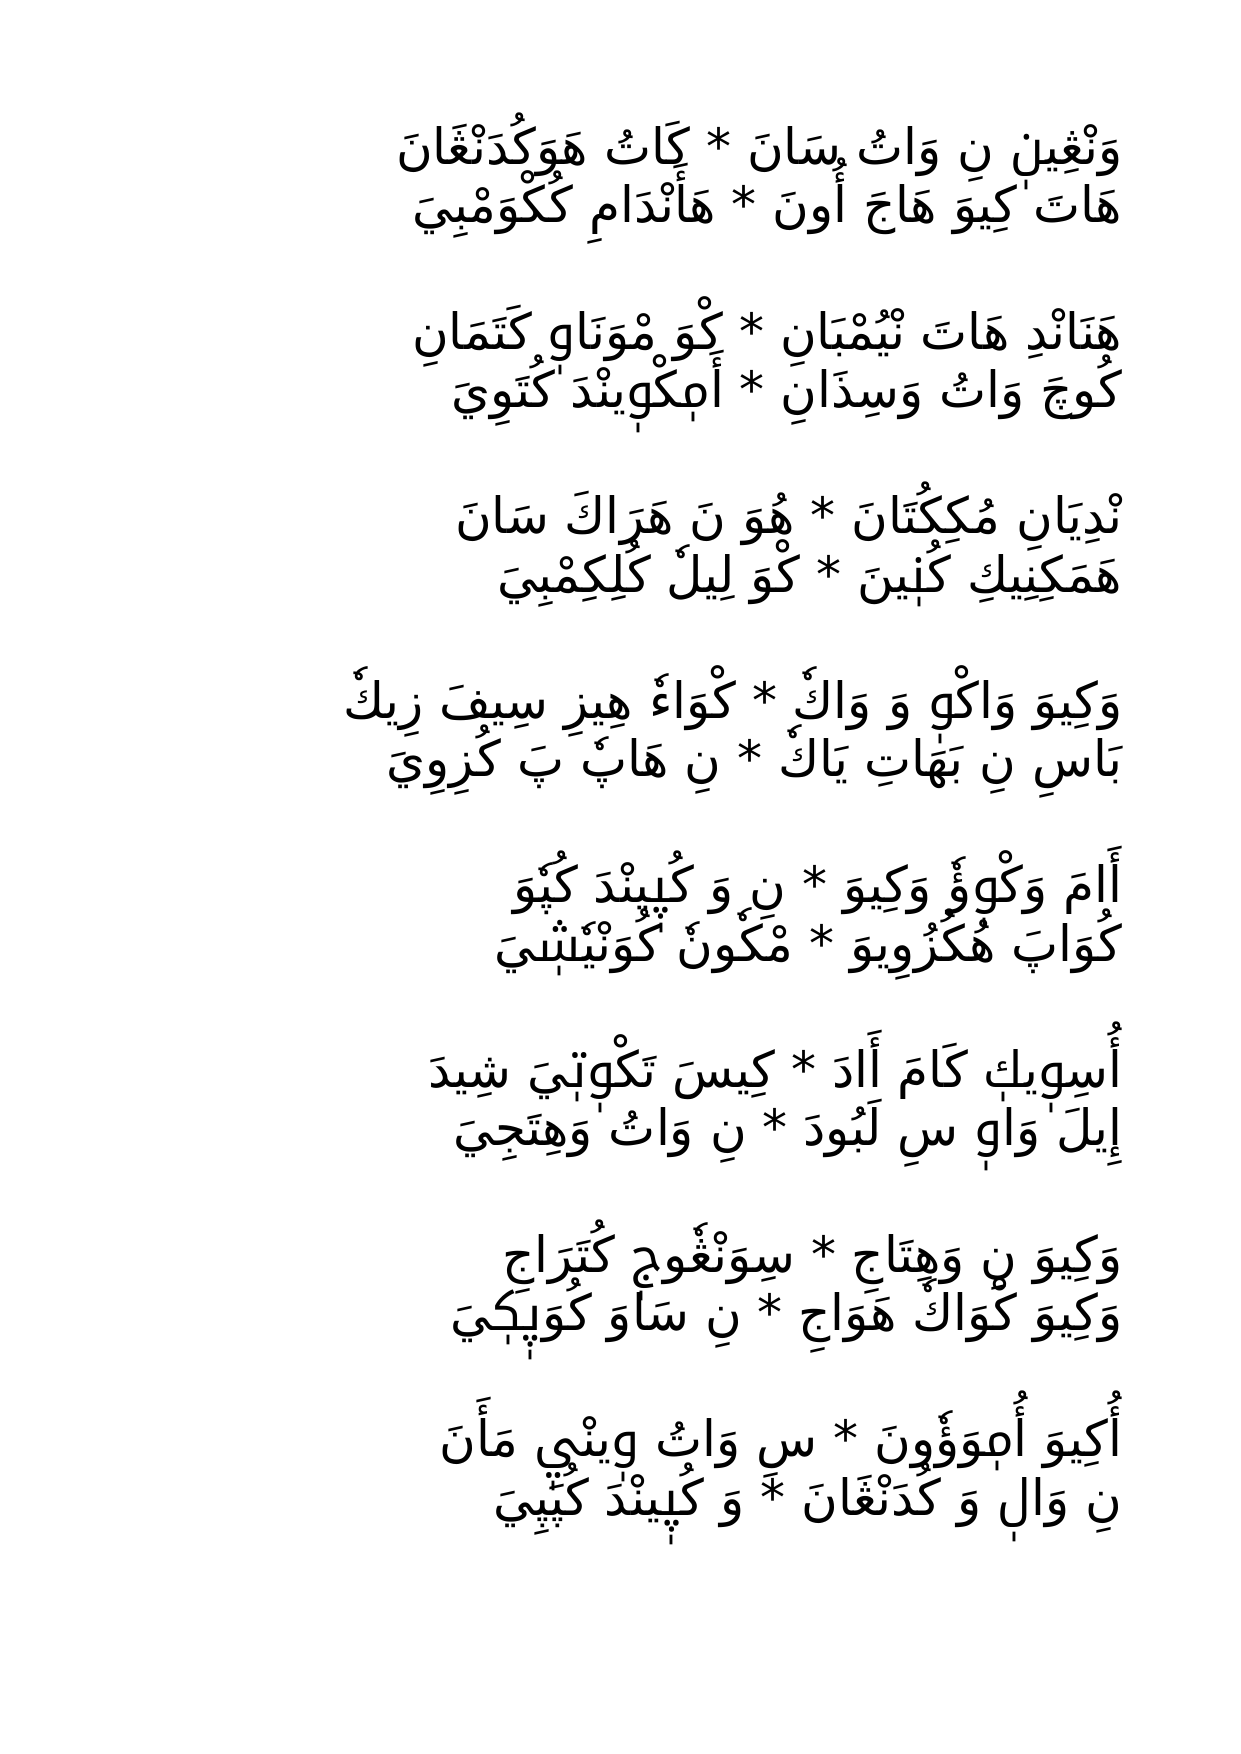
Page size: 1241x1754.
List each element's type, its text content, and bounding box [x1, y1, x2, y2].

text إِيلَ وَاوٖ سِ لَبُودَ * نِ وَاتُ وَهِتَجِيَ [118, 1099, 1122, 1157]
text هَنَانْدِ هَاتَ نْيُمْبَانِ * كْوَ مْوَنَاوٖ كَتَمَانِ [118, 303, 1122, 361]
text هَمَكِنِيكِ كُنٖينَ * كْوَ لِيلٗ كُلِكِمْبِيَ [118, 546, 1122, 604]
text نِ وَالٖ وَ كُدَنْڠَانَ * وَ كُپٖينْدَ كُپَپِيَ [118, 1468, 1122, 1527]
text كُوچَ وَاتُ وَسِذَانِ * أَمٖكْوٖينْدَ كُتَوِيَ [118, 361, 1122, 419]
text أُسِوٖيكٖ كَامَ أَادَ * كِيسَ تَكْوٖتٖيَ شِيدَ [118, 1041, 1122, 1099]
text كُوَاپَ هُكُزُوِيوَ * مْكٗونٗ كُوَنْيٗشٖيَ [118, 915, 1122, 973]
text نْدِيَانِ مُكِكُتَانَ * هُوَ نَ هَرَاكَ سَانَ [118, 487, 1122, 546]
text هَاتَ كِيوَ هَاجَ أُونَ * هَأَنْدَامِ كُكْوَمْبِيَ [118, 176, 1122, 234]
text بَاسِ نِ بَهَاتِ يَاكٗ * نِ هَاپٗ پَ كُزِوِيَ [118, 730, 1122, 788]
text وَكِيوَ كْوَاكٗ هَوَاجِ * نِ سَاوَ كُوَپٖكٖيَ [118, 1284, 1122, 1342]
text أَامَ وَكْوٖؤٗ وَكِيوَ * نِ وَ كُپٖينْدَ كُپٗوَ [118, 856, 1122, 915]
text وَكِيوَ نِ وَهِتَاجِ * سِوَنْڠٗوجٖ كُتَرَاجِ [118, 1226, 1122, 1284]
text وَنْڠِينٖ نِ وَاتُ سَانَ * كَاتُ هَوَكُدَنْڠَانَ [118, 118, 1122, 176]
text وَكِيوَ وَاكْوٖ وَ وَاكٗ * كْوَاءٗ هِيزِ سِيفَ زِيكٗ [118, 672, 1122, 730]
text أُكِيوَ أُمٖوَؤٗونَ * سِ وَاتُ وٖينْيٖ مَأَنَ [118, 1410, 1122, 1468]
